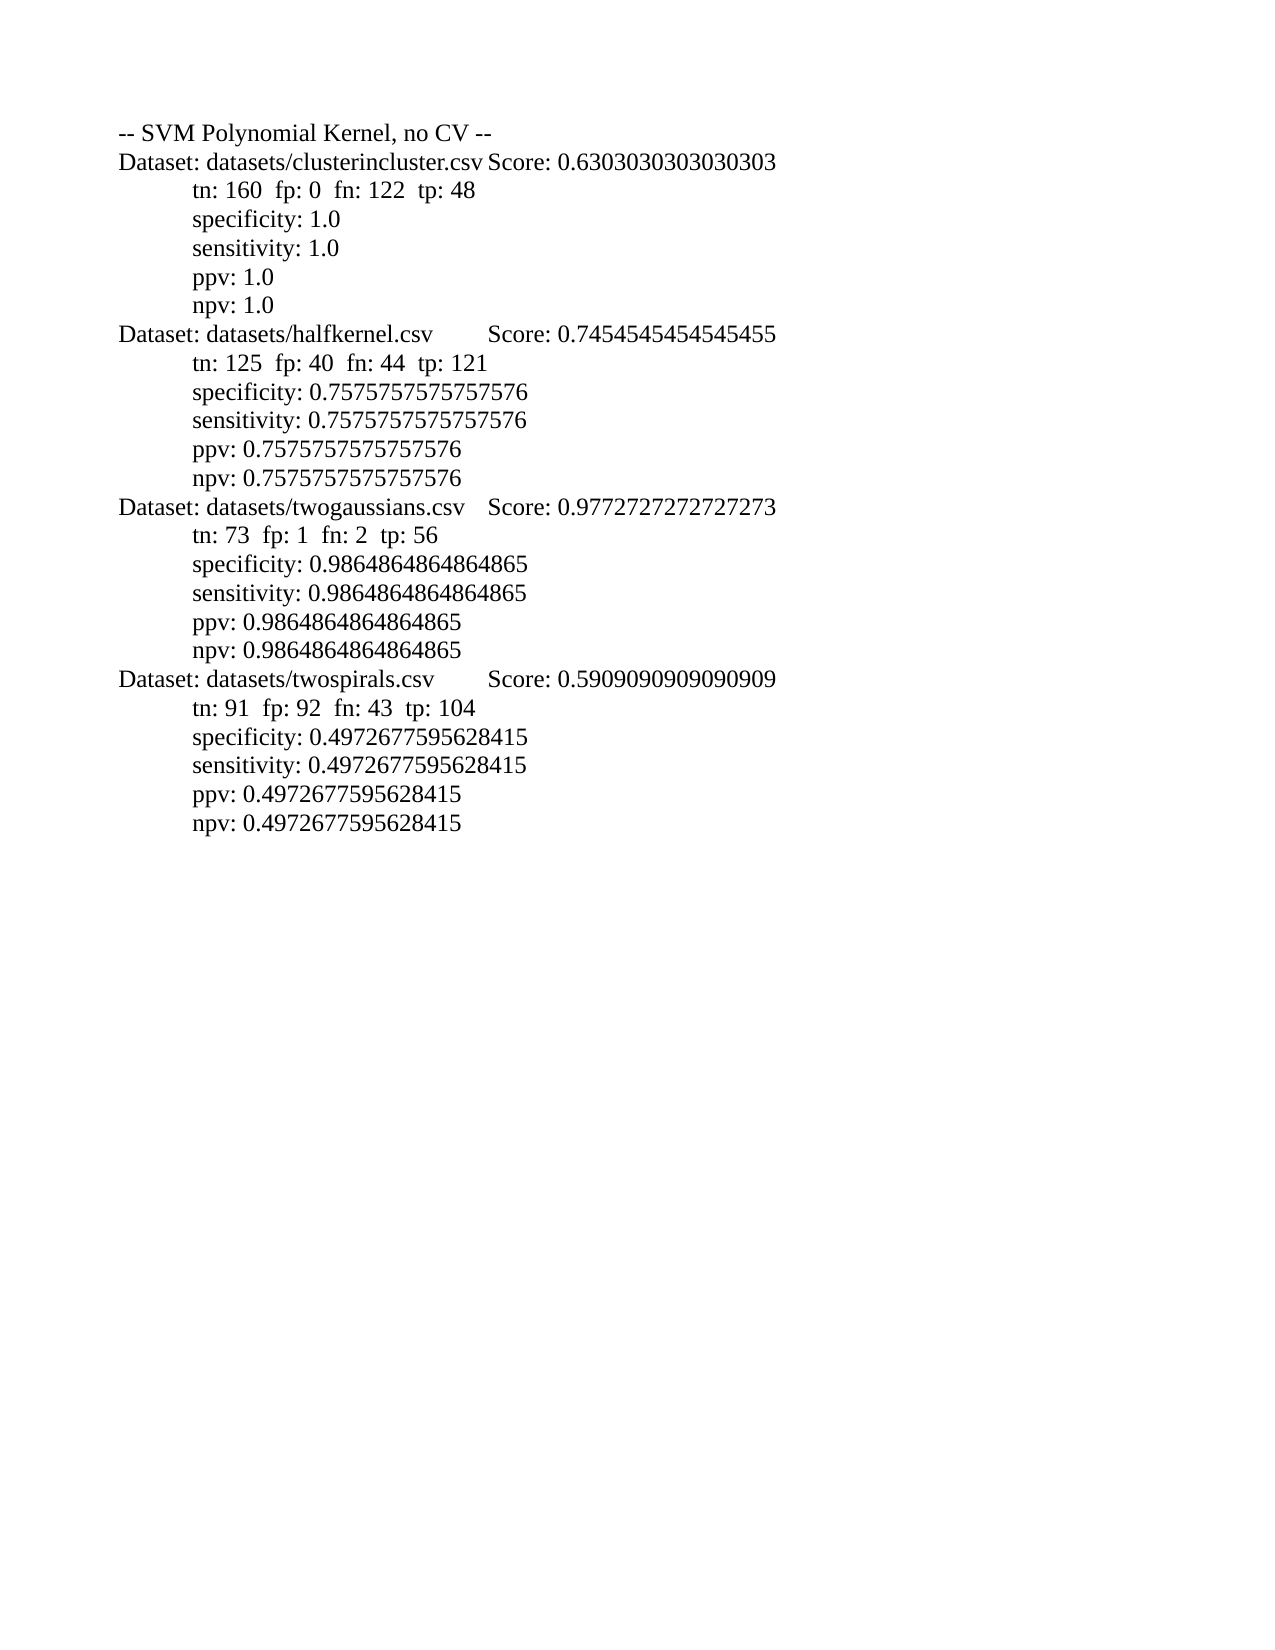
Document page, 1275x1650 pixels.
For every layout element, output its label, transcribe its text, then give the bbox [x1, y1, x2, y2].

text ppv: 1.0 [118, 262, 1157, 291]
text sensitivity: 1.0 [118, 233, 1157, 262]
text npv: 1.0 [118, 291, 1157, 319]
text Dataset: datasets/twogaussians.csv Score: 0.9772727272727273 [118, 492, 1157, 521]
text Dataset: datasets/clusterincluster.csv Score: 0.6303030303030303 [118, 147, 1157, 176]
text ppv: 0.4972677595628415 [118, 779, 1157, 808]
text specificity: 0.9864864864864865 [118, 549, 1157, 578]
text tn: 73 fp: 1 fn: 2 tp: 56 [118, 521, 1157, 549]
text Dataset: datasets/halfkernel.csv Score: 0.7454545454545455 [118, 319, 1157, 348]
text specificity: 1.0 [118, 204, 1157, 233]
text npv: 0.7575757575757576 [118, 463, 1157, 492]
text tn: 125 fp: 40 fn: 44 tp: 121 [118, 348, 1157, 377]
text sensitivity: 0.7575757575757576 [118, 406, 1157, 434]
text specificity: 0.7575757575757576 [118, 377, 1157, 406]
text tn: 160 fp: 0 fn: 122 tp: 48 [118, 176, 1157, 204]
text Dataset: datasets/twospirals.csv Score: 0.5909090909090909 [118, 664, 1157, 693]
text sensitivity: 0.4972677595628415 [118, 751, 1157, 779]
text npv: 0.4972677595628415 [118, 808, 1157, 837]
text npv: 0.9864864864864865 [118, 636, 1157, 664]
text sensitivity: 0.9864864864864865 [118, 578, 1157, 607]
text -- SVM Polynomial Kernel, no CV -- [118, 118, 1157, 147]
text specificity: 0.4972677595628415 [118, 722, 1157, 751]
text tn: 91 fp: 92 fn: 43 tp: 104 [118, 693, 1157, 722]
text ppv: 0.7575757575757576 [118, 434, 1157, 463]
text ppv: 0.9864864864864865 [118, 607, 1157, 636]
